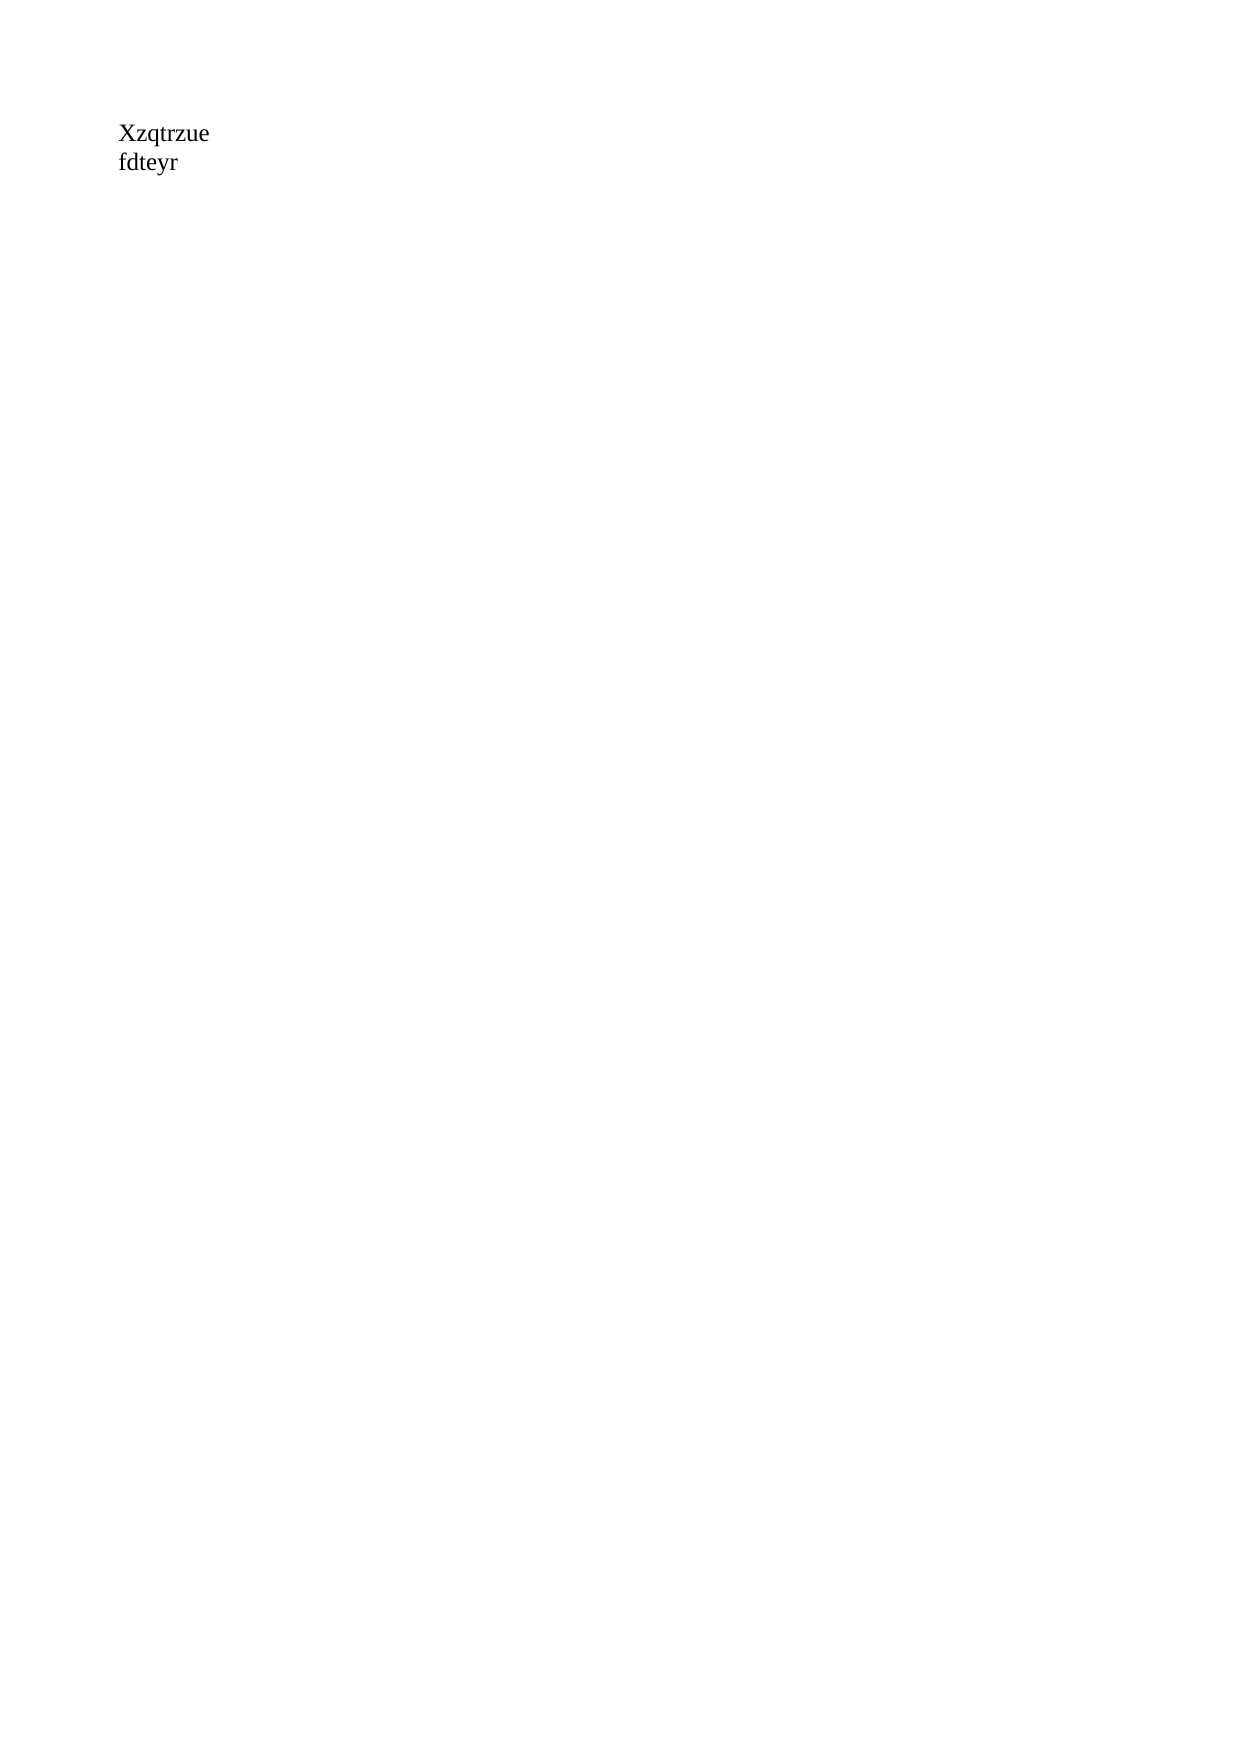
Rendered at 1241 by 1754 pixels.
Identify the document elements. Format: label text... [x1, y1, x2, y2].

text Xzqtrzue fdteyr [118, 118, 1122, 176]
